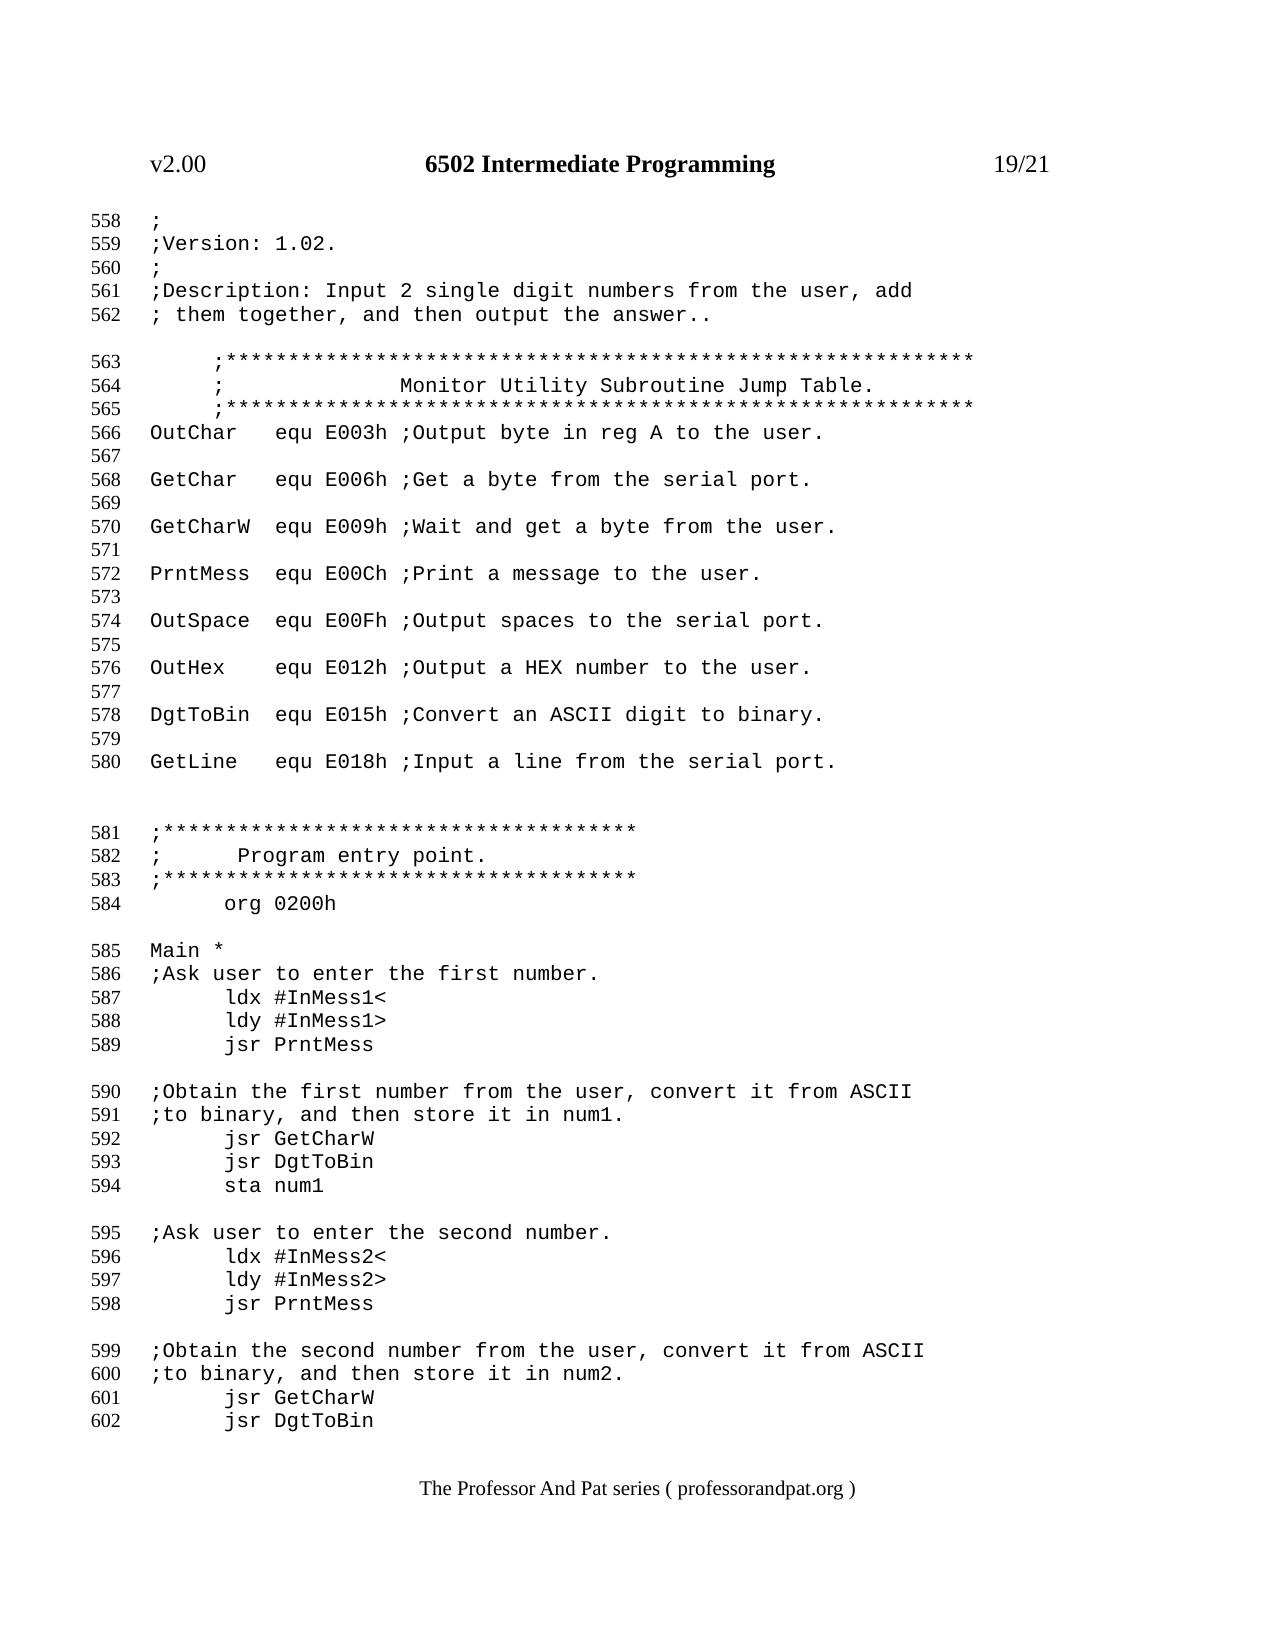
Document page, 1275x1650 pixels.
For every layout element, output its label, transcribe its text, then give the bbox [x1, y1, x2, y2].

text PrntMess equ E00Ch ;Print a message to the user. [150, 563, 1125, 587]
text ;Ask user to enter the second number. [150, 1222, 1125, 1246]
text jsr PrntMess [150, 1034, 1125, 1057]
text jsr GetCharW [150, 1128, 1125, 1152]
text Main * [150, 940, 1125, 963]
text ;************************************** [150, 822, 1125, 846]
text ;************************************** [150, 869, 1125, 893]
text sta num1 [150, 1175, 1125, 1199]
text ldx #InMess2< [150, 1246, 1125, 1269]
text GetCharW equ E009h ;Wait and get a byte from the user. [150, 516, 1125, 539]
text OutSpace equ E00Fh ;Output spaces to the serial port. [150, 610, 1125, 634]
text jsr DgtToBin [150, 1152, 1125, 1175]
text ;************************************************************ [150, 351, 1125, 375]
text OutChar equ E003h ;Output byte in reg A to the user. [150, 422, 1125, 445]
text jsr GetCharW [150, 1387, 1125, 1411]
text ; Monitor Utility Subroutine Jump Table. [150, 375, 1125, 398]
text org 0200h [150, 893, 1125, 916]
text ;Ask user to enter the first number. [150, 963, 1125, 987]
text ;Obtain the first number from the user, convert it from ASCII [150, 1081, 1125, 1104]
text OutHex equ E012h ;Output a HEX number to the user. [150, 657, 1125, 681]
text ; them together, and then output the answer.. [150, 304, 1125, 328]
text ldy #InMess1> [150, 1010, 1125, 1034]
text ;Version: 1.02. [150, 233, 1125, 257]
text ;************************************************************ [150, 398, 1125, 422]
text jsr PrntMess [150, 1293, 1125, 1316]
text GetLine equ E018h ;Input a line from the serial port. [150, 751, 1125, 775]
text jsr DgtToBin [150, 1411, 1125, 1434]
text ;to binary, and then store it in num2. [150, 1363, 1125, 1387]
text ; Program entry point. [150, 846, 1125, 869]
text ldx #InMess1< [150, 987, 1125, 1010]
text DgtToBin equ E015h ;Convert an ASCII digit to binary. [150, 704, 1125, 728]
text ;to binary, and then store it in num1. [150, 1104, 1125, 1128]
text ; [150, 257, 1125, 281]
text ldy #InMess2> [150, 1269, 1125, 1293]
text ;Obtain the second number from the user, convert it from ASCII [150, 1340, 1125, 1363]
text GetChar equ E006h ;Get a byte from the serial port. [150, 469, 1125, 492]
text ;Description: Input 2 single digit numbers from the user, add [150, 281, 1125, 304]
text ; [150, 210, 1125, 233]
